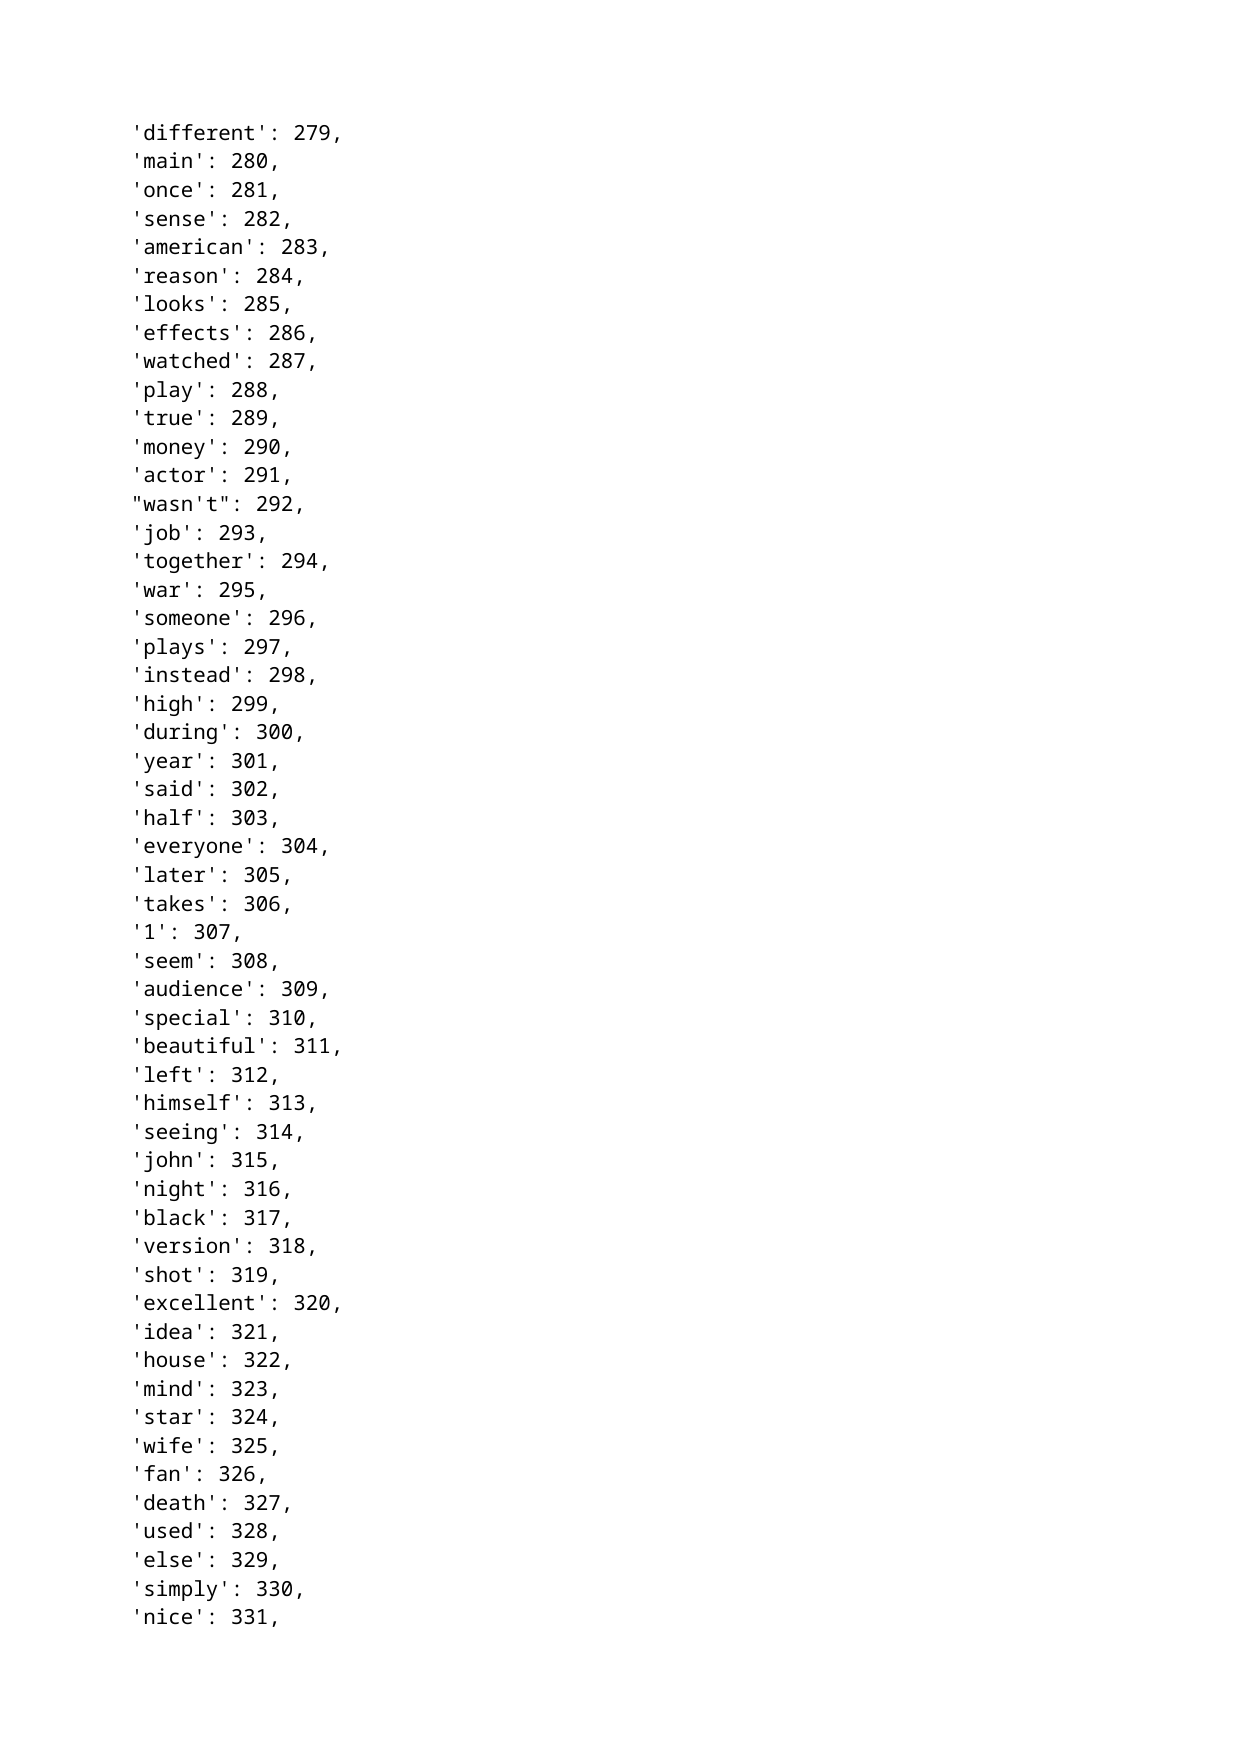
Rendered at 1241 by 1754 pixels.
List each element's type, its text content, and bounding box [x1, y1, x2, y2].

text 'used': 328, [118, 1517, 1122, 1545]
text 'together': 294, [118, 546, 1122, 575]
text 'takes': 306, [118, 889, 1122, 917]
text 'half': 303, [118, 803, 1122, 832]
text 'american': 283, [118, 232, 1122, 261]
text 'year': 301, [118, 746, 1122, 774]
text 'different': 279, [118, 118, 1122, 147]
text 'plays': 297, [118, 632, 1122, 660]
text 'someone': 296, [118, 603, 1122, 632]
text 'nice': 331, [118, 1602, 1122, 1631]
text 'excellent': 320, [118, 1288, 1122, 1317]
text 'himself': 313, [118, 1088, 1122, 1117]
text 'seeing': 314, [118, 1117, 1122, 1146]
text 'later': 305, [118, 860, 1122, 889]
text '1': 307, [118, 917, 1122, 946]
text 'watched': 287, [118, 346, 1122, 375]
text 'actor': 291, [118, 461, 1122, 489]
text 'high': 299, [118, 689, 1122, 717]
text 'special': 310, [118, 1003, 1122, 1031]
text 'left': 312, [118, 1060, 1122, 1088]
text 'shot': 319, [118, 1260, 1122, 1288]
text 'play': 288, [118, 375, 1122, 403]
text 'during': 300, [118, 717, 1122, 746]
text 'black': 317, [118, 1203, 1122, 1231]
text "wasn't": 292, [118, 489, 1122, 518]
text 'death': 327, [118, 1488, 1122, 1517]
text 'true': 289, [118, 403, 1122, 432]
text 'reason': 284, [118, 261, 1122, 289]
text 'night': 316, [118, 1174, 1122, 1203]
text 'once': 281, [118, 175, 1122, 204]
text 'version': 318, [118, 1231, 1122, 1260]
text 'house': 322, [118, 1345, 1122, 1374]
text 'fan': 326, [118, 1459, 1122, 1488]
text 'seem': 308, [118, 946, 1122, 974]
text 'instead': 298, [118, 660, 1122, 689]
text 'else': 329, [118, 1545, 1122, 1574]
text 'main': 280, [118, 147, 1122, 175]
text 'wife': 325, [118, 1431, 1122, 1459]
text 'star': 324, [118, 1402, 1122, 1431]
text 'everyone': 304, [118, 832, 1122, 860]
text 'simply': 330, [118, 1574, 1122, 1602]
text 'audience': 309, [118, 974, 1122, 1003]
text 'effects': 286, [118, 318, 1122, 346]
text 'beautiful': 311, [118, 1031, 1122, 1060]
text 'idea': 321, [118, 1317, 1122, 1345]
text 'mind': 323, [118, 1374, 1122, 1402]
text 'sense': 282, [118, 204, 1122, 232]
text 'said': 302, [118, 774, 1122, 803]
text 'war': 295, [118, 575, 1122, 603]
text 'job': 293, [118, 518, 1122, 546]
text 'looks': 285, [118, 289, 1122, 318]
text 'john': 315, [118, 1146, 1122, 1174]
text 'money': 290, [118, 432, 1122, 461]
